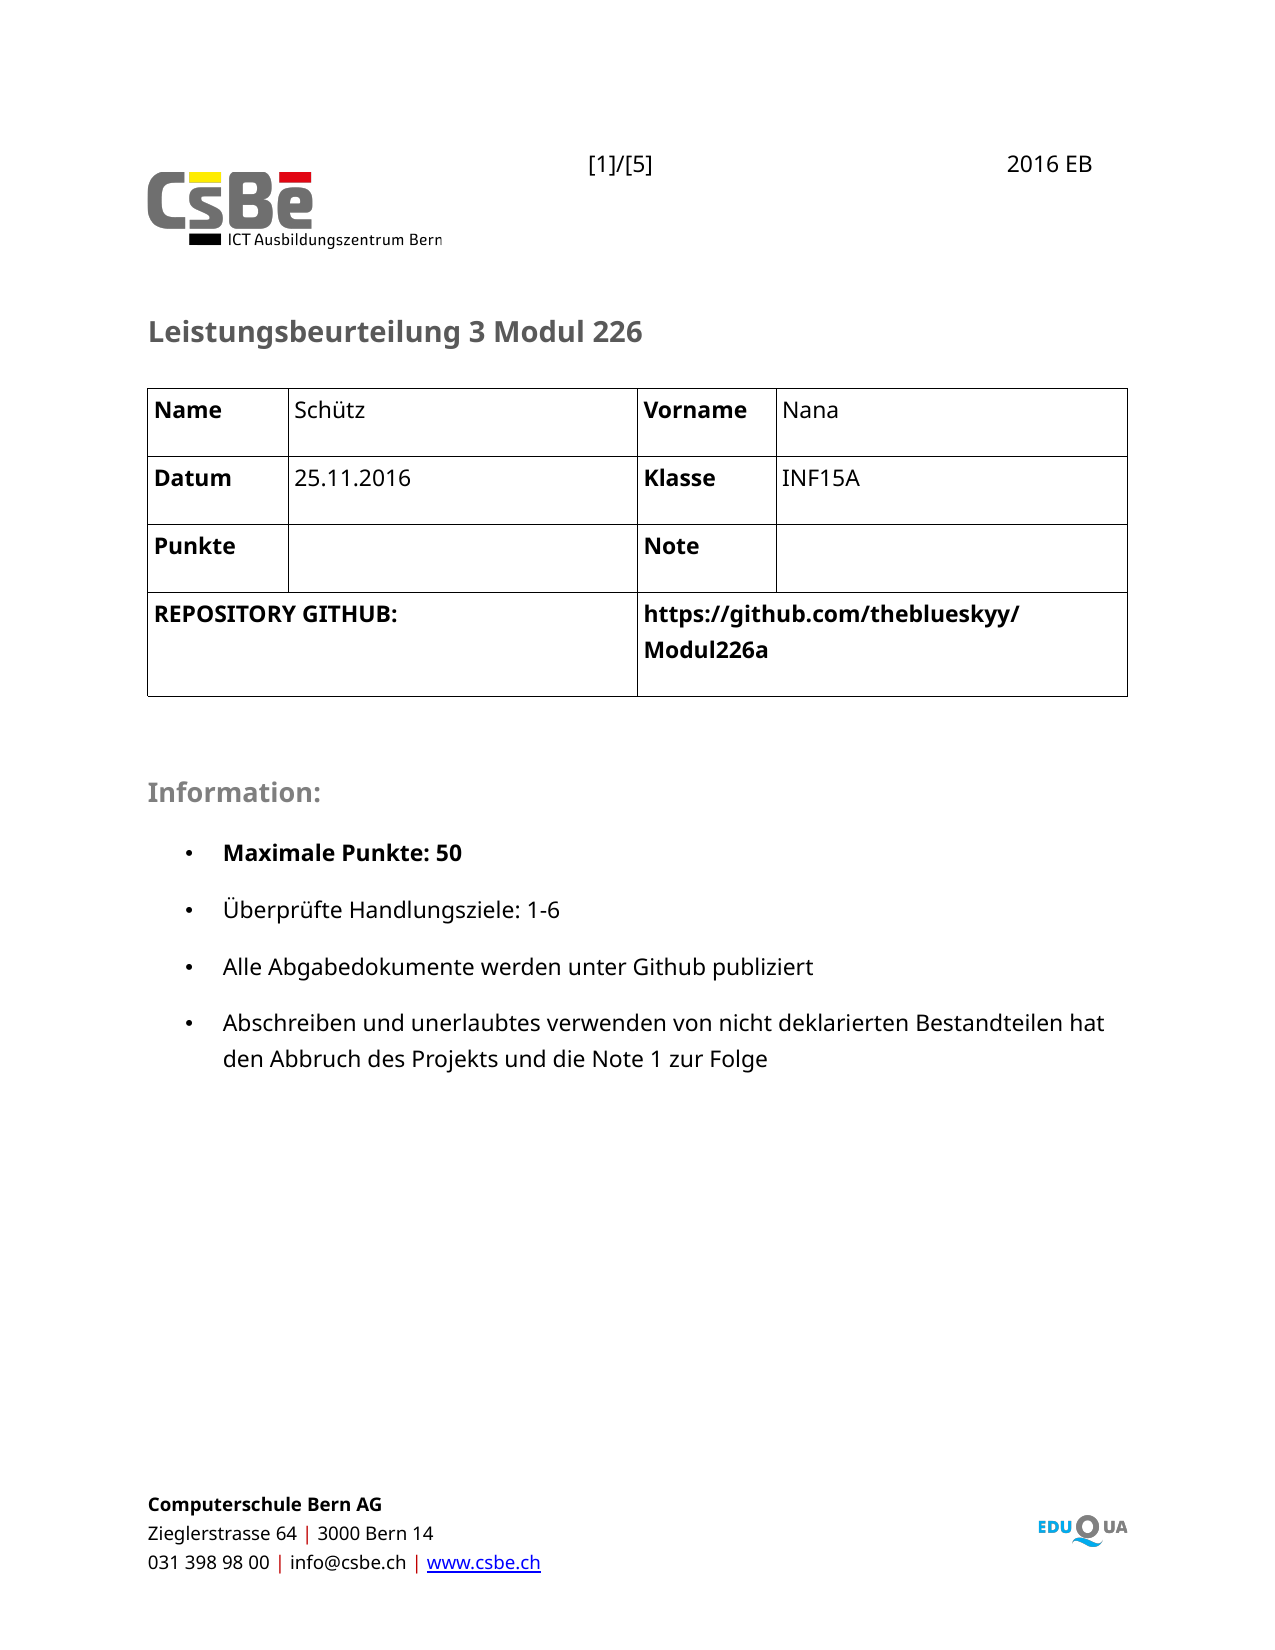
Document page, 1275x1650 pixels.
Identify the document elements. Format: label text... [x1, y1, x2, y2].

table_cell Klasse [638, 457, 776, 524]
subtitle Information: [148, 774, 1127, 811]
table_cell Note [638, 525, 776, 592]
table_cell [289, 525, 637, 592]
table_header Schütz [289, 389, 637, 456]
table_cell Punkte [148, 525, 288, 592]
table_header Vorname [638, 389, 776, 456]
table_header Name [148, 389, 288, 456]
table_cell [777, 525, 1127, 592]
subtitle Leistungsbeurteilung 3 Modul 226 [148, 311, 1127, 351]
list Überprüfte Handlungsziele: 1-6 [185, 894, 1127, 925]
table_header Nana [777, 389, 1127, 456]
list Alle Abgabedokumente werden unter Github publiziert [185, 951, 1127, 982]
table_cell https://github.com/theblueskyy/Modul226a [638, 593, 1127, 696]
table_cell REPOSITORY GITHUB: [148, 593, 637, 696]
list Abschreiben und unerlaubtes verwenden von nicht deklarierten Bestandteilen hat den Abbruch des Projekts und die Note 1 zur Folge [185, 1007, 1127, 1074]
table_cell 25.11.2016 [289, 457, 637, 524]
table_cell Datum [148, 457, 288, 524]
list Maximale Punkte: 50 [185, 837, 1127, 868]
table_cell INF15A [777, 457, 1127, 524]
